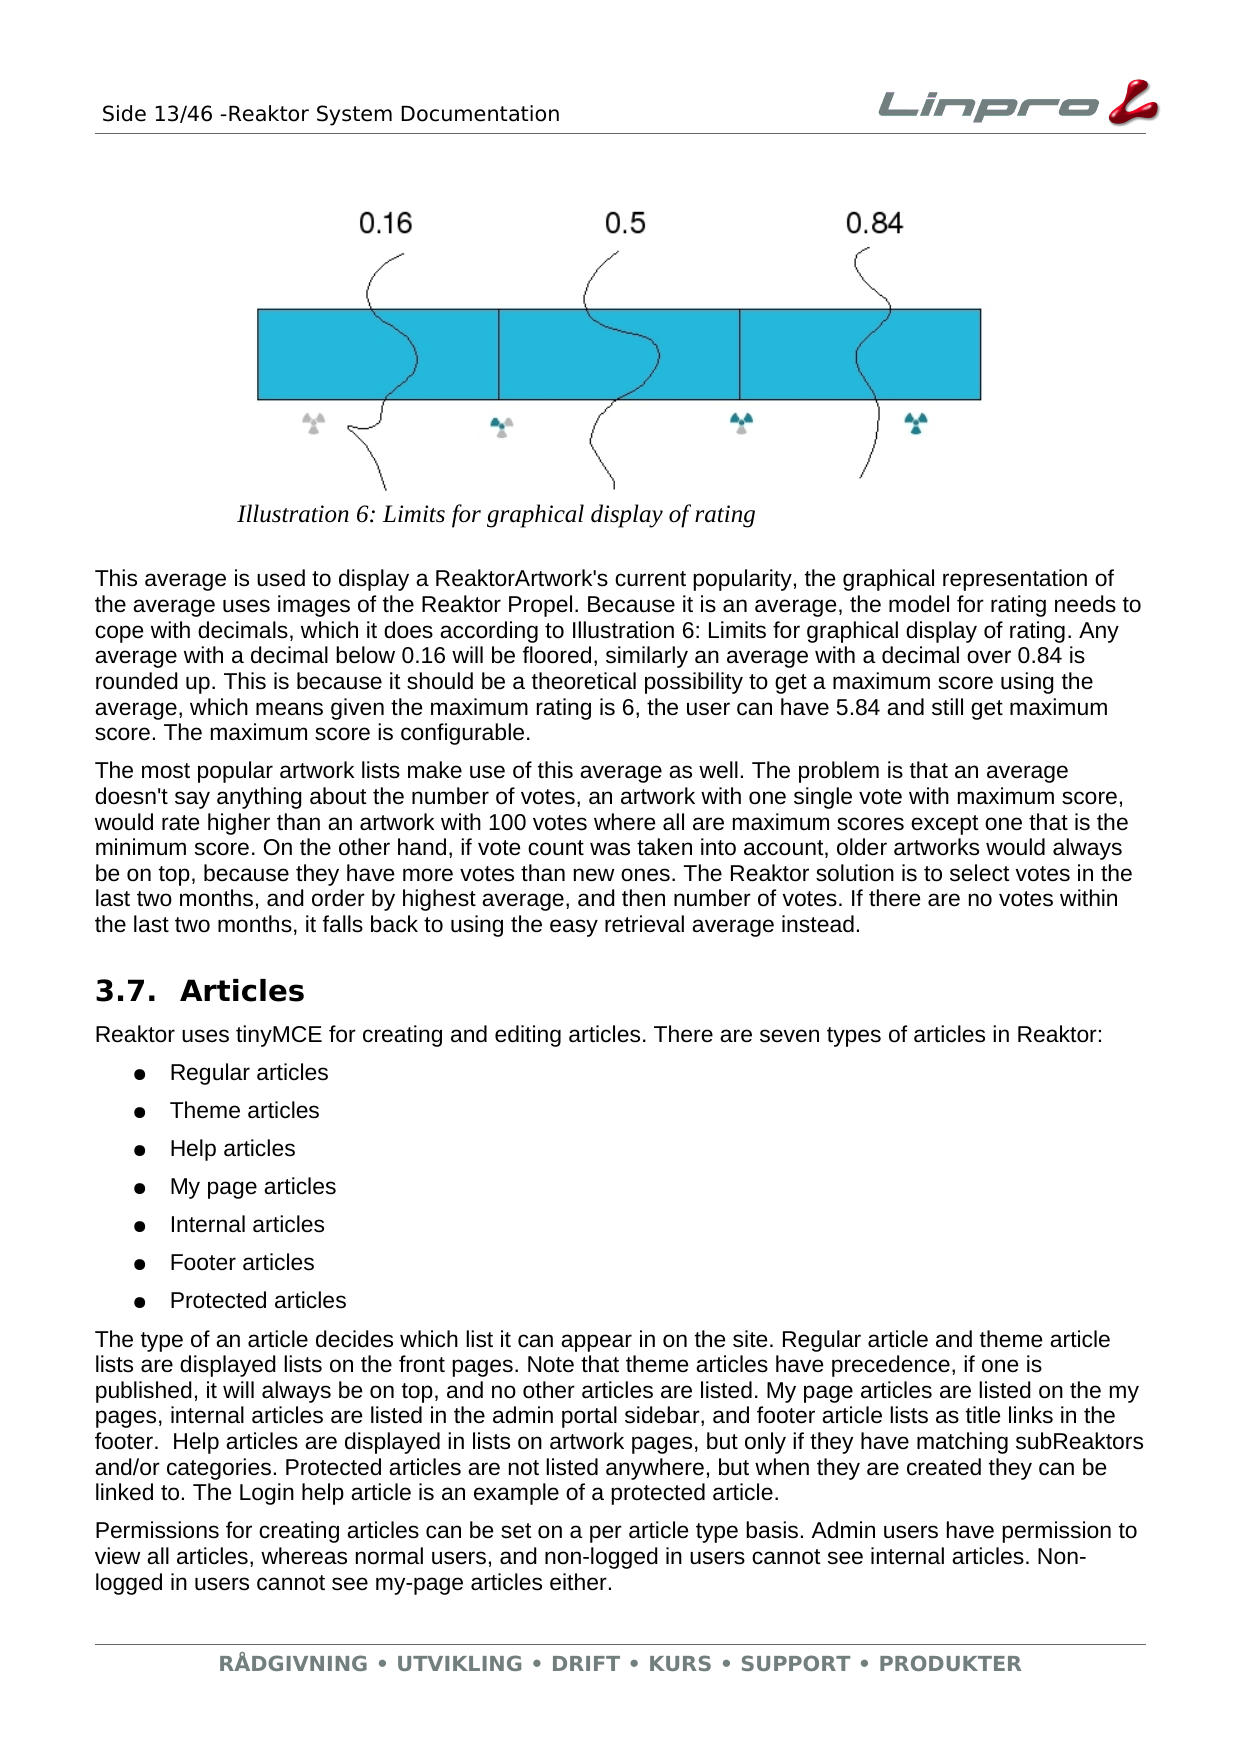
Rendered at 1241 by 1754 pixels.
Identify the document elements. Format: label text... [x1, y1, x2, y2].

picture [237, 163, 1004, 501]
list Help articles [132, 1136, 1146, 1161]
picture [878, 78, 1162, 128]
text Permissions for creating articles can be set on a per article type basis. Admin users have permission to view all articles, whereas normal users, and non-logged in users cannot see internal articles. Non-logged in users cannot see my-page articles either. [94, 1518, 1146, 1595]
text Illustration 6: Limits for graphical display of rating [237, 501, 1003, 528]
list Internal articles [132, 1212, 1146, 1237]
text The most popular artwork lists make use of this average as well. The problem is that an average doesn't say anything about the number of votes, an artwork with one single vote with maximum score, would rate higher than an artwork with 100 votes where all are maximum scores except one that is the minimum score. On the other hand, if vote count was taken into account, older artworks would always be on top, because they have more votes than new ones. The Reaktor solution is to select votes in the last two months, and order by highest average, and then number of votes. If there are no votes within the last two months, it falls back to using the easy retrieval average instead. [94, 758, 1146, 937]
text The type of an article decides which list it can appear in on the site. Regular article and theme article lists are displayed lists on the front pages. Note that theme articles have precedence, if one is published, it will always be on top, and no other articles are listed. My page articles are listed on the my pages, internal articles are listed in the admin portal sidebar, and footer article lists as title links in the footer. Help articles are displayed in lists on artwork pages, but only if they have matching subReaktors and/or categories. Protected articles are not listed anywhere, but when they are created they can be linked to. The Login help article is an example of a protected article. [94, 1326, 1146, 1506]
list My page articles [132, 1174, 1146, 1199]
text This average is used to display a ReaktorArtwork's current popularity, the graphical representation of the average uses images of the Reaktor Propel. Because it is an average, the model for rating needs to cope with decimals, which it does according to Illustration 6: Limits for graphical display of rating. Any average with a decimal below 0.16 will be floored, similarly an average with a decimal over 0.84 is rounded up. This is because it should be a theoretical possibility to get a maximum score using the average, which means given the maximum rating is 6, the user can have 5.84 and still get maximum score. The maximum score is configurable. [94, 566, 1146, 745]
subtitle Articles [94, 975, 1146, 1009]
list Theme articles [132, 1097, 1146, 1123]
list Protected articles [132, 1288, 1146, 1314]
list Footer articles [132, 1250, 1146, 1276]
text Reaktor uses tinyMCE for creating and editing articles. There are seven types of articles in Reaktor: [94, 1021, 1146, 1047]
list Regular articles [132, 1059, 1146, 1085]
